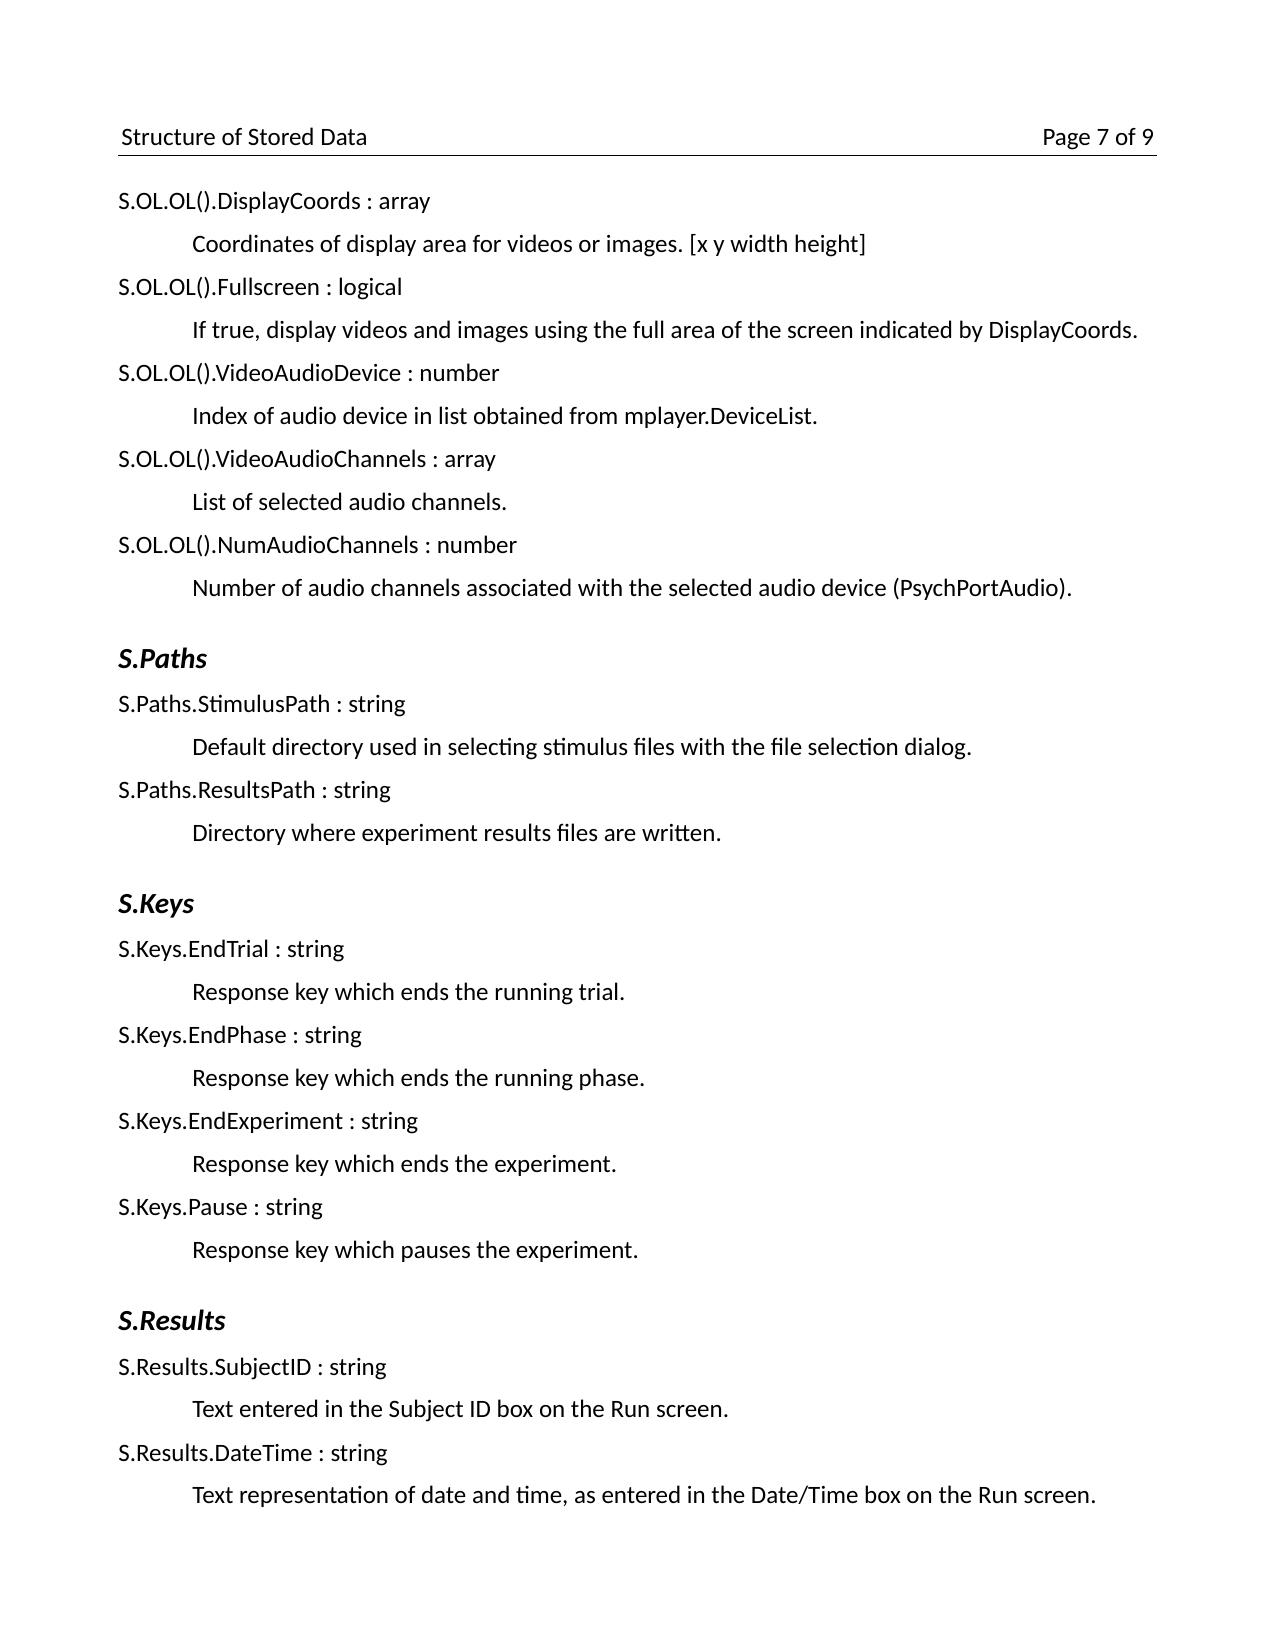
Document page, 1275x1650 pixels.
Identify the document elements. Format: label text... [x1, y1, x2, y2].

text Response key which ends the running phase. [118, 1062, 1157, 1093]
text S.Keys.EndPhase : string [118, 1019, 1157, 1050]
text Directory where experiment results files are written. [118, 817, 1157, 848]
subtitle S.Results [118, 1302, 1157, 1338]
text S.OL.OL().VideoAudioDevice : number [118, 357, 1157, 387]
text List of selected audio channels. [118, 486, 1157, 516]
text If true, display videos and images using the full area of the screen indicated by DisplayCoords. [118, 314, 1157, 344]
text S.Results.DateTime : string [118, 1437, 1157, 1467]
subtitle S.Paths [118, 640, 1157, 676]
text S.Results.SubjectID : string [118, 1351, 1157, 1381]
text Response key which pauses the experiment. [118, 1234, 1157, 1265]
text S.Keys.EndTrial : string [118, 933, 1157, 964]
text Default directory used in selecting stimulus files with the file selection dialog. [118, 731, 1157, 762]
text S.Keys.EndExperiment : string [118, 1105, 1157, 1136]
text S.Paths.StimulusPath : string [118, 688, 1157, 719]
text S.OL.OL().VideoAudioChannels : array [118, 443, 1157, 473]
text Response key which ends the experiment. [118, 1148, 1157, 1179]
text Text representation of date and time, as entered in the Date/Time box on the Run screen. [118, 1480, 1157, 1510]
text Index of audio device in list obtained from mplayer.DeviceList. [118, 400, 1157, 430]
text S.Keys.Pause : string [118, 1191, 1157, 1222]
text Coordinates of display area for videos or images. [x y width height] [118, 228, 1157, 258]
text Number of audio channels associated with the selected audio device (PsychPortAudio). [118, 572, 1157, 602]
text S.Paths.ResultsPath : string [118, 774, 1157, 805]
text Text entered in the Subject ID box on the Run screen. [118, 1394, 1157, 1424]
subtitle S.Keys [118, 885, 1157, 921]
text S.OL.OL().NumAudioChannels : number [118, 529, 1157, 559]
text Response key which ends the running trial. [118, 976, 1157, 1007]
text S.OL.OL().DisplayCoords : array [118, 185, 1157, 215]
text S.OL.OL().Fullscreen : logical [118, 271, 1157, 301]
